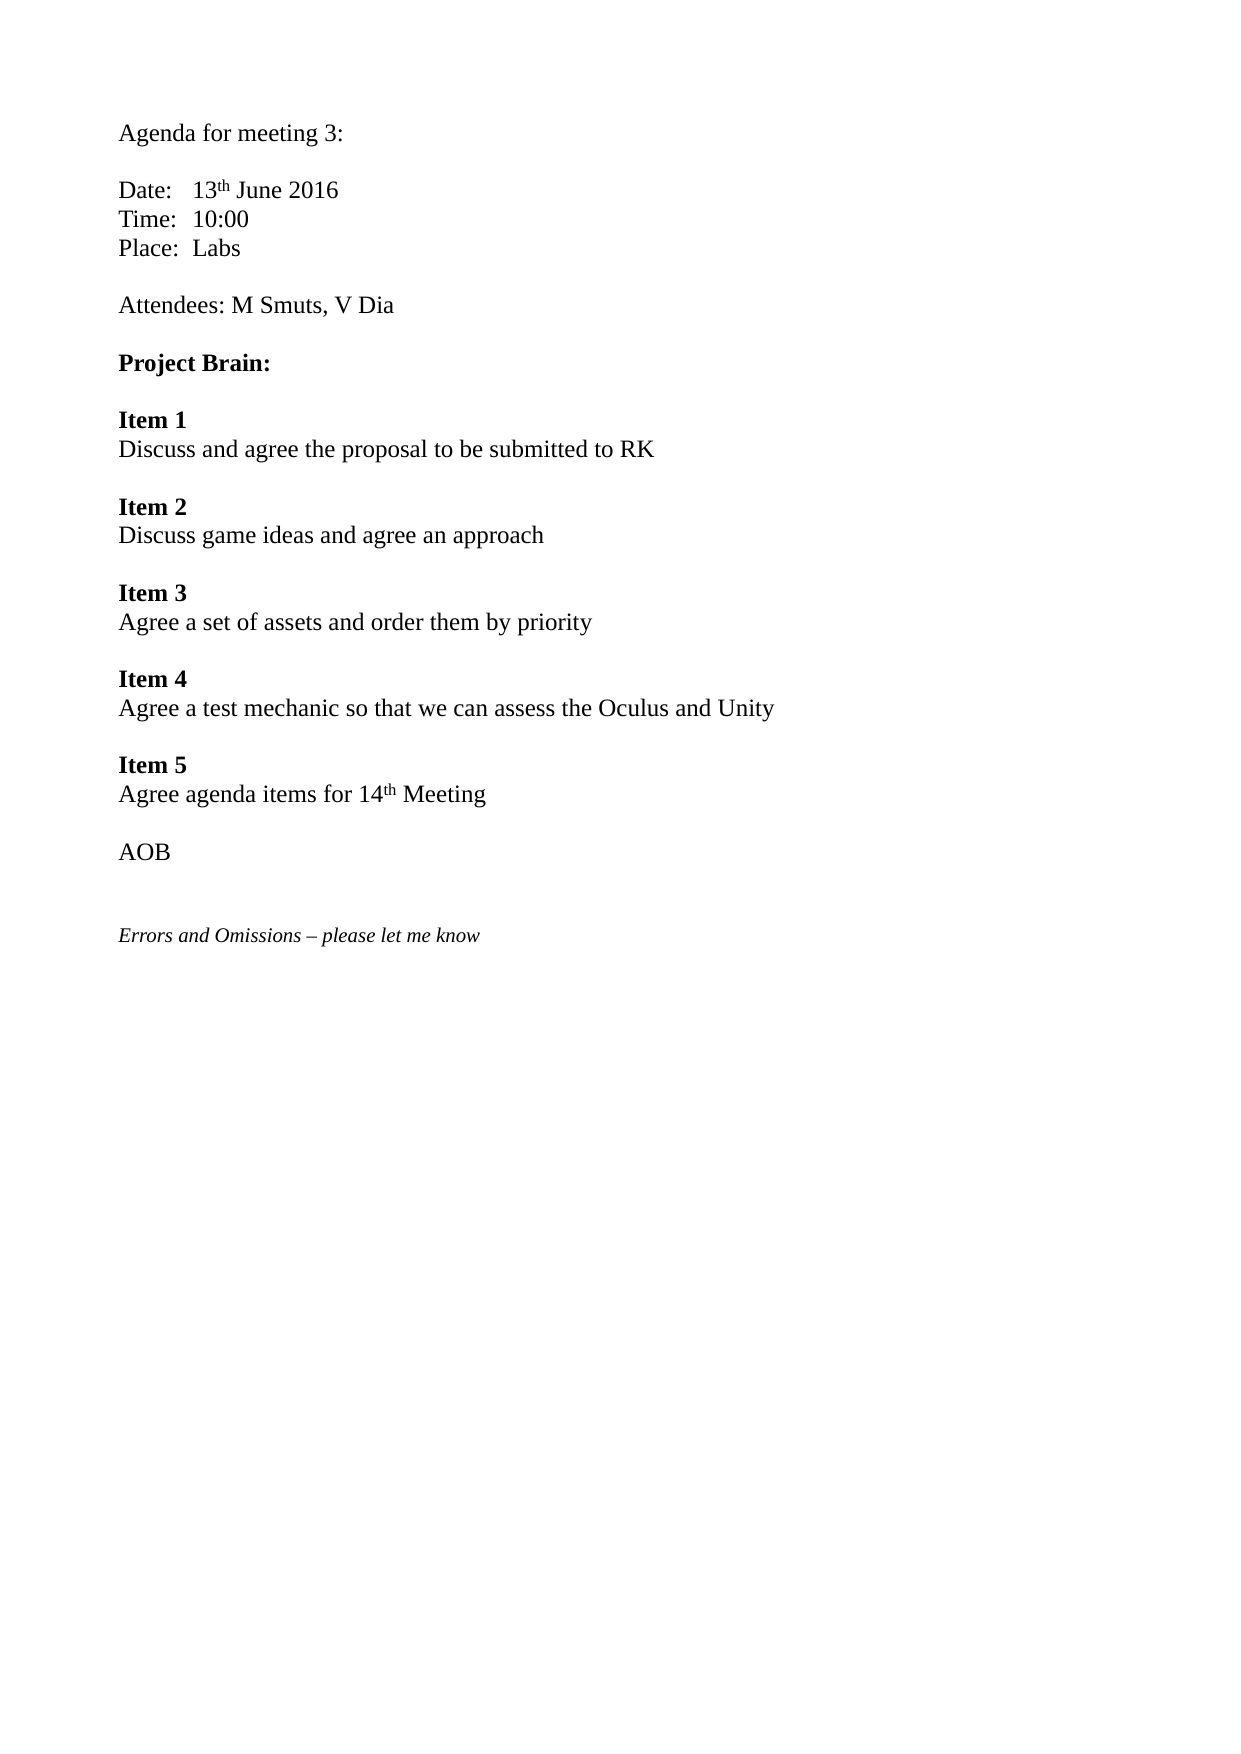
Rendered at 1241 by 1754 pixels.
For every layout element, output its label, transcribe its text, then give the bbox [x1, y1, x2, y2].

text AOB [118, 837, 1122, 866]
text Attendees: M Smuts, V Dia [118, 291, 1122, 319]
text Time: 10:00 [118, 204, 1122, 233]
text Place: Labs [118, 233, 1122, 262]
text Errors and Omissions – please let me know [118, 923, 1122, 947]
text Agree a test mechanic so that we can assess the Oculus and Unity [118, 693, 1122, 722]
text Agree agenda items for 14th Meeting [118, 779, 1122, 808]
text Item 4 [118, 664, 1122, 693]
text Item 1 [118, 406, 1122, 434]
text Item 5 [118, 751, 1122, 779]
text Agenda for meeting 3: [118, 118, 1122, 147]
text Item 2 [118, 492, 1122, 521]
text Date: 13th June 2016 [118, 176, 1122, 204]
text Discuss and agree the proposal to be submitted to RK [118, 434, 1122, 463]
text Discuss game ideas and agree an approach [118, 521, 1122, 549]
text Agree a set of assets and order them by priority [118, 607, 1122, 636]
text Item 3 [118, 578, 1122, 607]
text Project Brain: [118, 348, 1122, 377]
